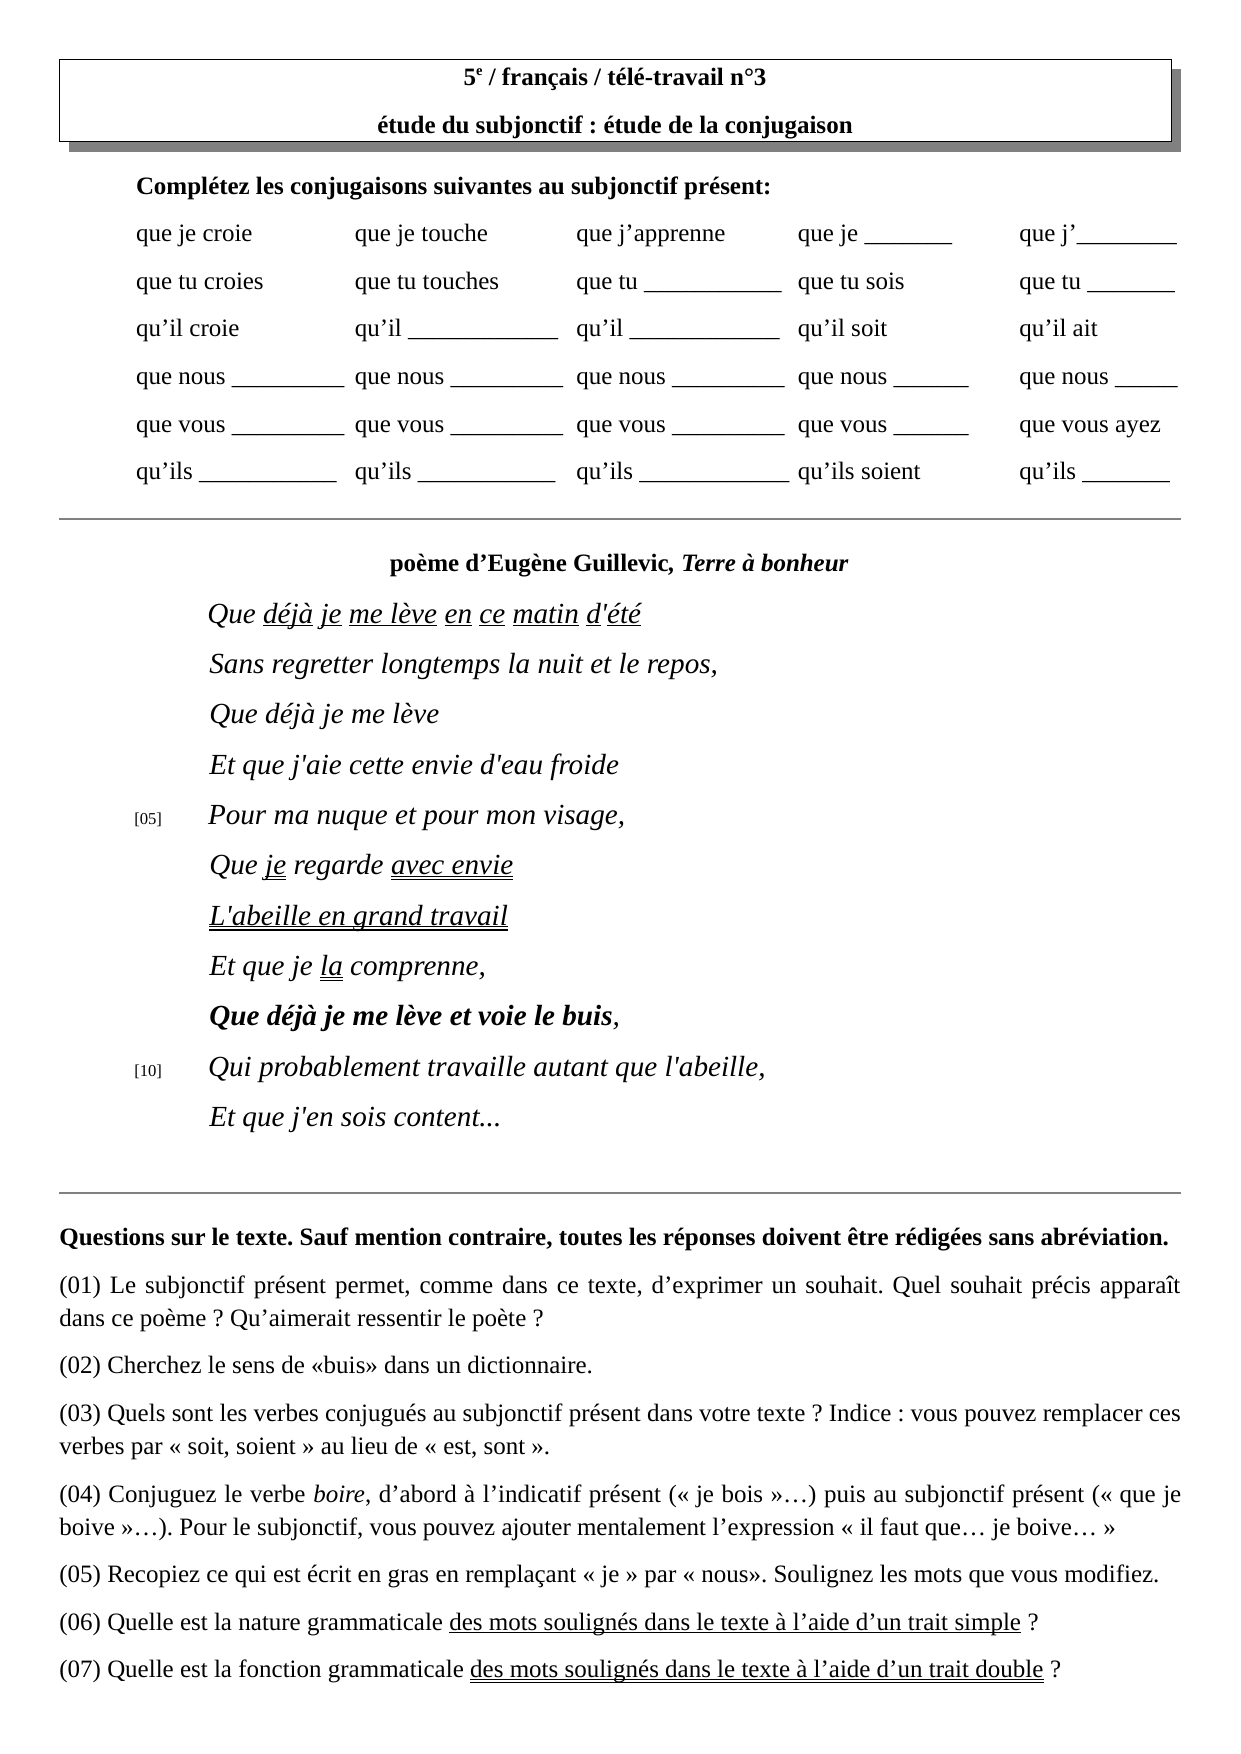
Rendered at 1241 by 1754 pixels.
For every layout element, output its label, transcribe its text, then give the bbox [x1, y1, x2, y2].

list Que je regarde avec envie [172, 847, 1181, 881]
list L'abeille en grand travail [172, 898, 1181, 931]
text que vous _________ que vous _________ que vous _________ que vous ______ que vous ayez [59, 409, 1181, 437]
list Que déjà je me lève en ce matin d'été [97, 596, 1181, 629]
text qu’il croie qu’il ____________ qu’il ____________ qu’il soit qu’il ait [59, 313, 1181, 342]
text que je croie que je touche que j’apprenne que je _______ que j’________ [59, 218, 1181, 247]
list Sans regretter longtemps la nuit et le repos, [172, 646, 1181, 680]
text (01) Le subjonctif présent permet, comme dans ce texte, d’exprimer un souhait. Quel souhait précis apparaît dans ce poème ? Qu’aimerait ressentir le poète ? [59, 1270, 1181, 1332]
text que tu croies que tu touches que tu ___________ que tu sois que tu _______ [59, 266, 1181, 295]
text (07) Quelle est la fonction grammaticale des mots soulignés dans le texte à l’aide d’un trait double ? [59, 1654, 1181, 1683]
list Que déjà je me lève et voie le buis, [172, 998, 1181, 1032]
text qu’ils ___________ qu’ils ___________ qu’ils ____________ qu’ils soient qu’ils _______ [59, 456, 1181, 485]
text poème d’Eugène Guillevic, Terre à bonheur [59, 548, 1181, 577]
text (05) Recopiez ce qui est écrit en gras en remplaçant « je » par « nous». Soulignez les mots que vous modifiez. [59, 1559, 1181, 1588]
text que nous _________ que nous _________ que nous _________ que nous ______ que nous _____ [59, 361, 1181, 390]
list Et que j'en sois content... [172, 1099, 1181, 1132]
text (02) Cherchez le sens de «buis» dans un dictionnaire. [59, 1351, 1181, 1379]
list [05] Pour ma nuque et pour mon visage, [97, 797, 1181, 831]
list Et que je la comprenne, [172, 948, 1181, 982]
list [10] Qui probablement travaille autant que l'abeille, [97, 1049, 1181, 1082]
text 5e / français / télé-travail n°3 [60, 60, 1171, 91]
text Complétez les conjugaisons suivantes au subjonctif présent: [59, 171, 1181, 199]
text (06) Quelle est la nature grammaticale des mots soulignés dans le texte à l’aide d’un trait simple ? [59, 1607, 1181, 1636]
text (03) Quels sont les verbes conjugués au subjonctif présent dans votre texte ? Indice : vous pouvez remplacer ces verbes par « soit, soient » au lieu de « est, sont ». [59, 1398, 1181, 1460]
text Questions sur le texte. Sauf mention contraire, toutes les réponses doivent être rédigées sans abréviation. [59, 1222, 1181, 1251]
list Et que j'aie cette envie d'eau froide [172, 747, 1181, 780]
text (04) Conjuguez le verbe boire, d’abord à l’indicatif présent (« je bois »…) puis au subjonctif présent (« que je boive »…). Pour le subjonctif, vous pouvez ajouter mentalement l’expression « il faut que… je boive… » [59, 1479, 1181, 1541]
text étude du subjonctif : étude de la conjugaison [60, 107, 1171, 141]
list Que déjà je me lève [172, 696, 1181, 730]
